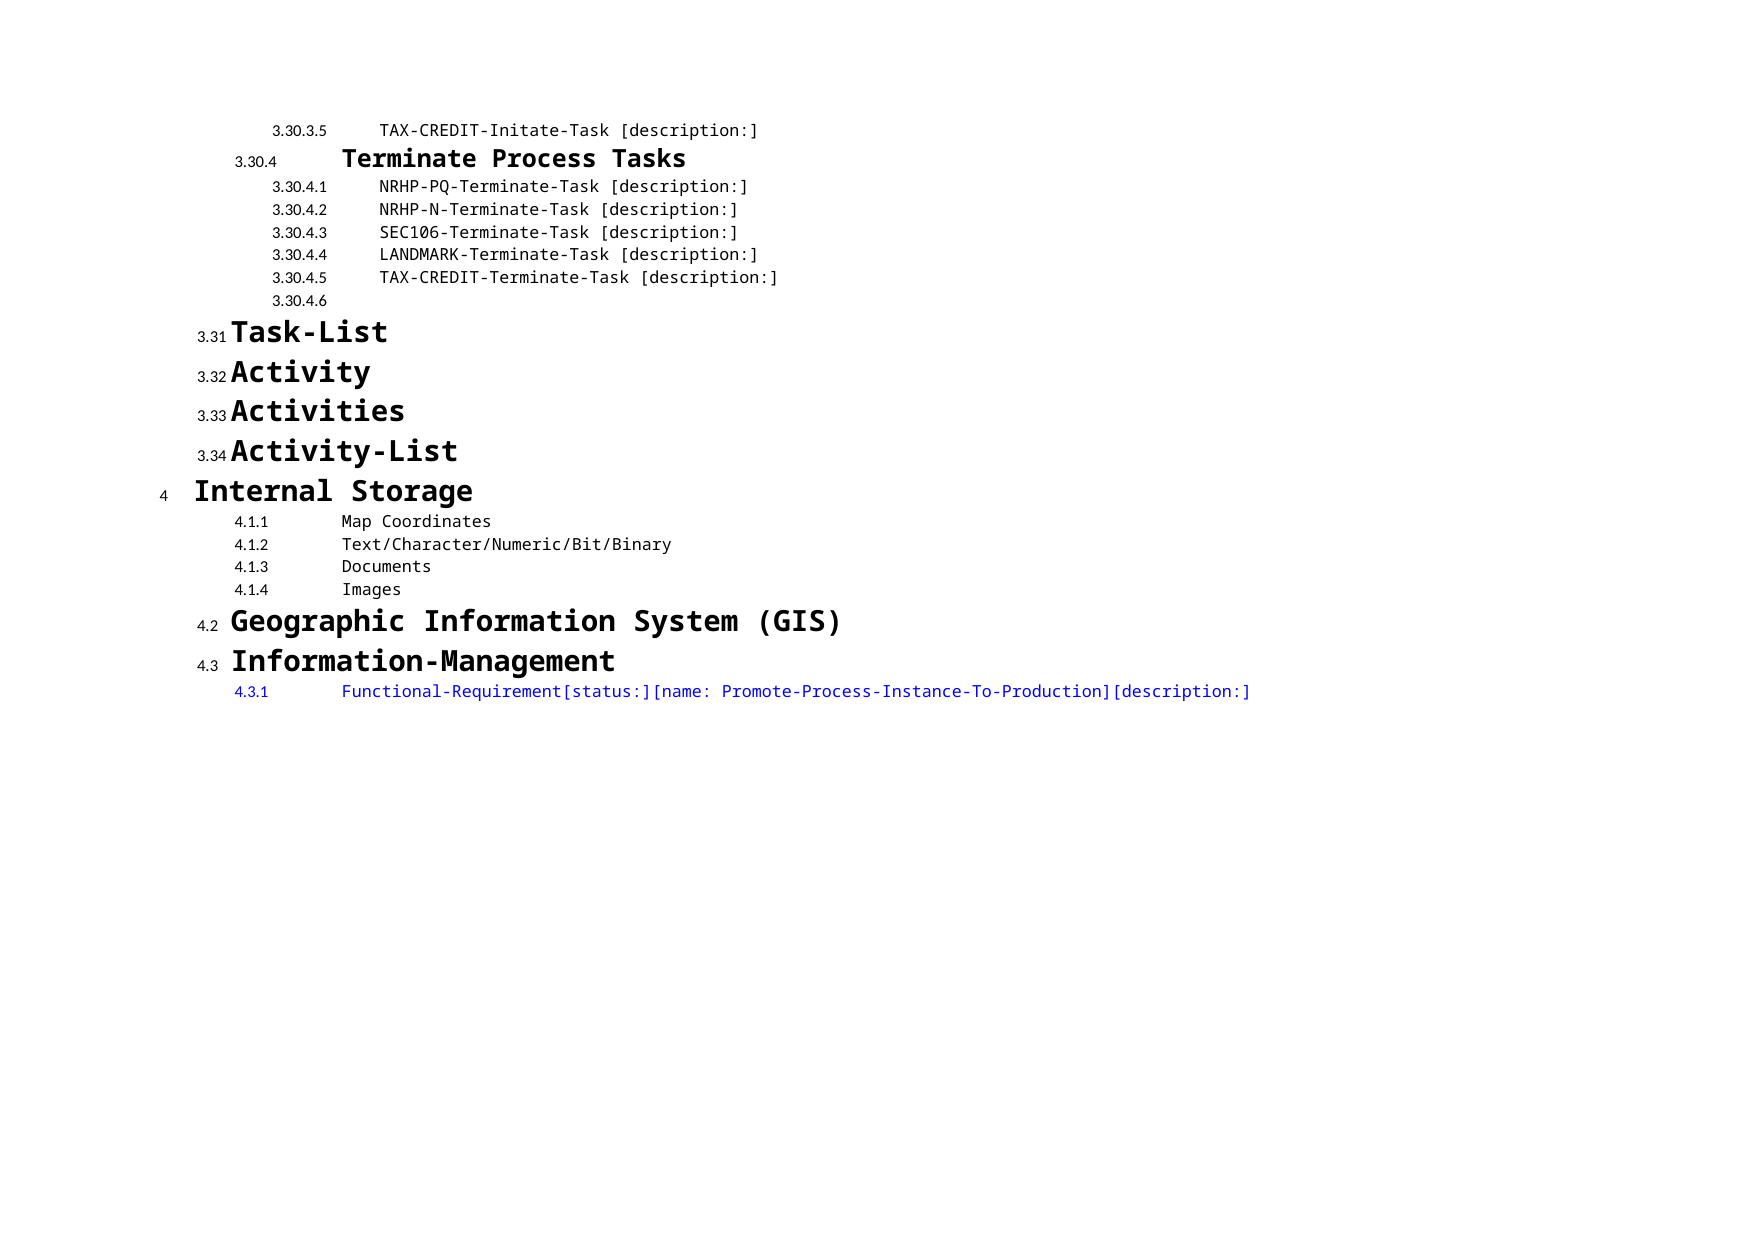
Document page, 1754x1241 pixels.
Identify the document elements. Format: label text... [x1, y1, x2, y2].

list TAX-CREDIT-Terminate-Task [description:] [268, 266, 1636, 288]
list Terminate Process Tasks [231, 141, 1636, 175]
list Map Coordinates [231, 509, 1636, 532]
list Task-List [193, 311, 1636, 351]
list SEC106-Terminate-Task [description:] [268, 220, 1636, 243]
list TAX-CREDIT-Initate-Task [description:] [268, 118, 1636, 141]
list NRHP-N-Terminate-Task [description:] [268, 198, 1636, 220]
list Internal Storage [156, 470, 1636, 509]
list NRHP-PQ-Terminate-Task [description:] [268, 175, 1636, 198]
list Geographic Information System (GIS) [193, 600, 1636, 640]
list Functional-Requirement[status:][name: Promote-Process-Instance-To-Production][description:] [231, 680, 1636, 702]
list LANDMARK-Terminate-Task [description:] [268, 243, 1636, 266]
list Activities [193, 391, 1636, 430]
list Information-Management [193, 640, 1636, 680]
list Activity [193, 351, 1636, 391]
list Images [231, 578, 1636, 600]
list Text/Character/Numeric/Bit/Binary [231, 532, 1636, 555]
list Activity-List [193, 430, 1636, 470]
list Documents [231, 555, 1636, 578]
